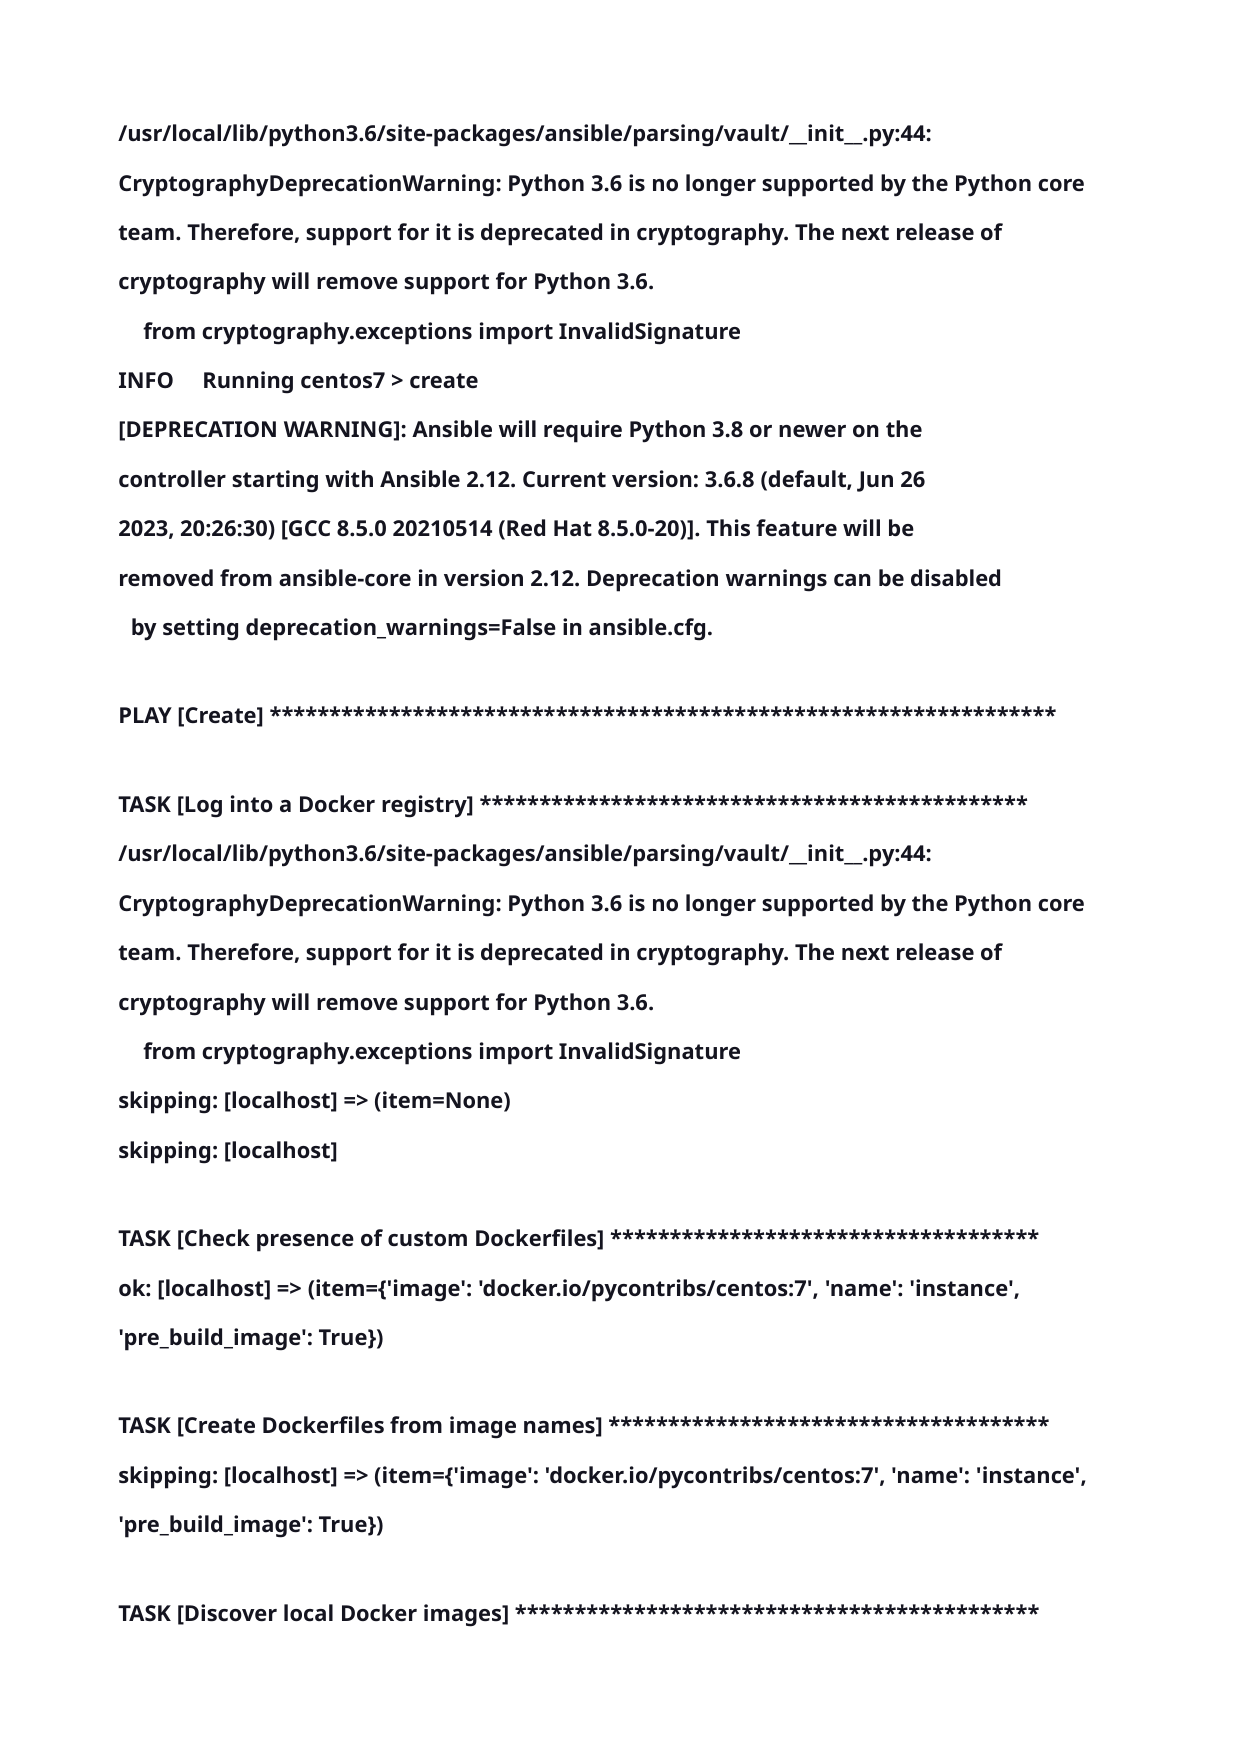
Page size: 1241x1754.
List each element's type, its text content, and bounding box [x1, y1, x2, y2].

text from cryptography.exceptions import InvalidSignature [118, 1036, 1122, 1066]
text TASK [Check presence of custom Dockerfiles] ************************************ [118, 1223, 1122, 1253]
text /usr/local/lib/python3.6/site-packages/ansible/parsing/vault/__init__.py:44: CryptographyDeprecationWarning: Python 3.6 is no longer supported by the Python core team. Therefore, support for it is deprecated in cryptography. The next release of cryptography will remove support for Python 3.6. [118, 838, 1122, 1016]
text TASK [Log into a Docker registry] ********************************************** [118, 789, 1122, 819]
text skipping: [localhost] [118, 1134, 1122, 1164]
text by setting deprecation_warnings=False in ansible.cfg. [118, 612, 1122, 642]
text removed from ansible-core in version 2.12. Deprecation warnings can be disabled [118, 562, 1122, 592]
text [DEPRECATION WARNING]: Ansible will require Python 3.8 or newer on the [118, 414, 1122, 444]
text controller starting with Ansible 2.12. Current version: 3.6.8 (default, Jun 26 [118, 464, 1122, 493]
text ok: [localhost] => (item={'image': 'docker.io/pycontribs/centos:7', 'name': 'instance', 'pre_build_image': True}) [118, 1272, 1122, 1352]
text skipping: [localhost] => (item=None) [118, 1085, 1122, 1115]
text 2023, 20:26:30) [GCC 8.5.0 20210514 (Red Hat 8.5.0-20)]. This feature will be [118, 513, 1122, 543]
text PLAY [Create] ****************************************************************** [118, 700, 1122, 730]
text from cryptography.exceptions import InvalidSignature [118, 316, 1122, 345]
text TASK [Create Dockerfiles from image names] ************************************* [118, 1410, 1122, 1440]
text TASK [Discover local Docker images] ******************************************** [118, 1598, 1122, 1627]
text skipping: [localhost] => (item={'image': 'docker.io/pycontribs/centos:7', 'name': 'instance', 'pre_build_image': True}) [118, 1460, 1122, 1539]
text /usr/local/lib/python3.6/site-packages/ansible/parsing/vault/__init__.py:44: CryptographyDeprecationWarning: Python 3.6 is no longer supported by the Python core team. Therefore, support for it is deprecated in cryptography. The next release of cryptography will remove support for Python 3.6. [118, 118, 1122, 296]
text INFO Running centos7 > create [118, 365, 1122, 395]
